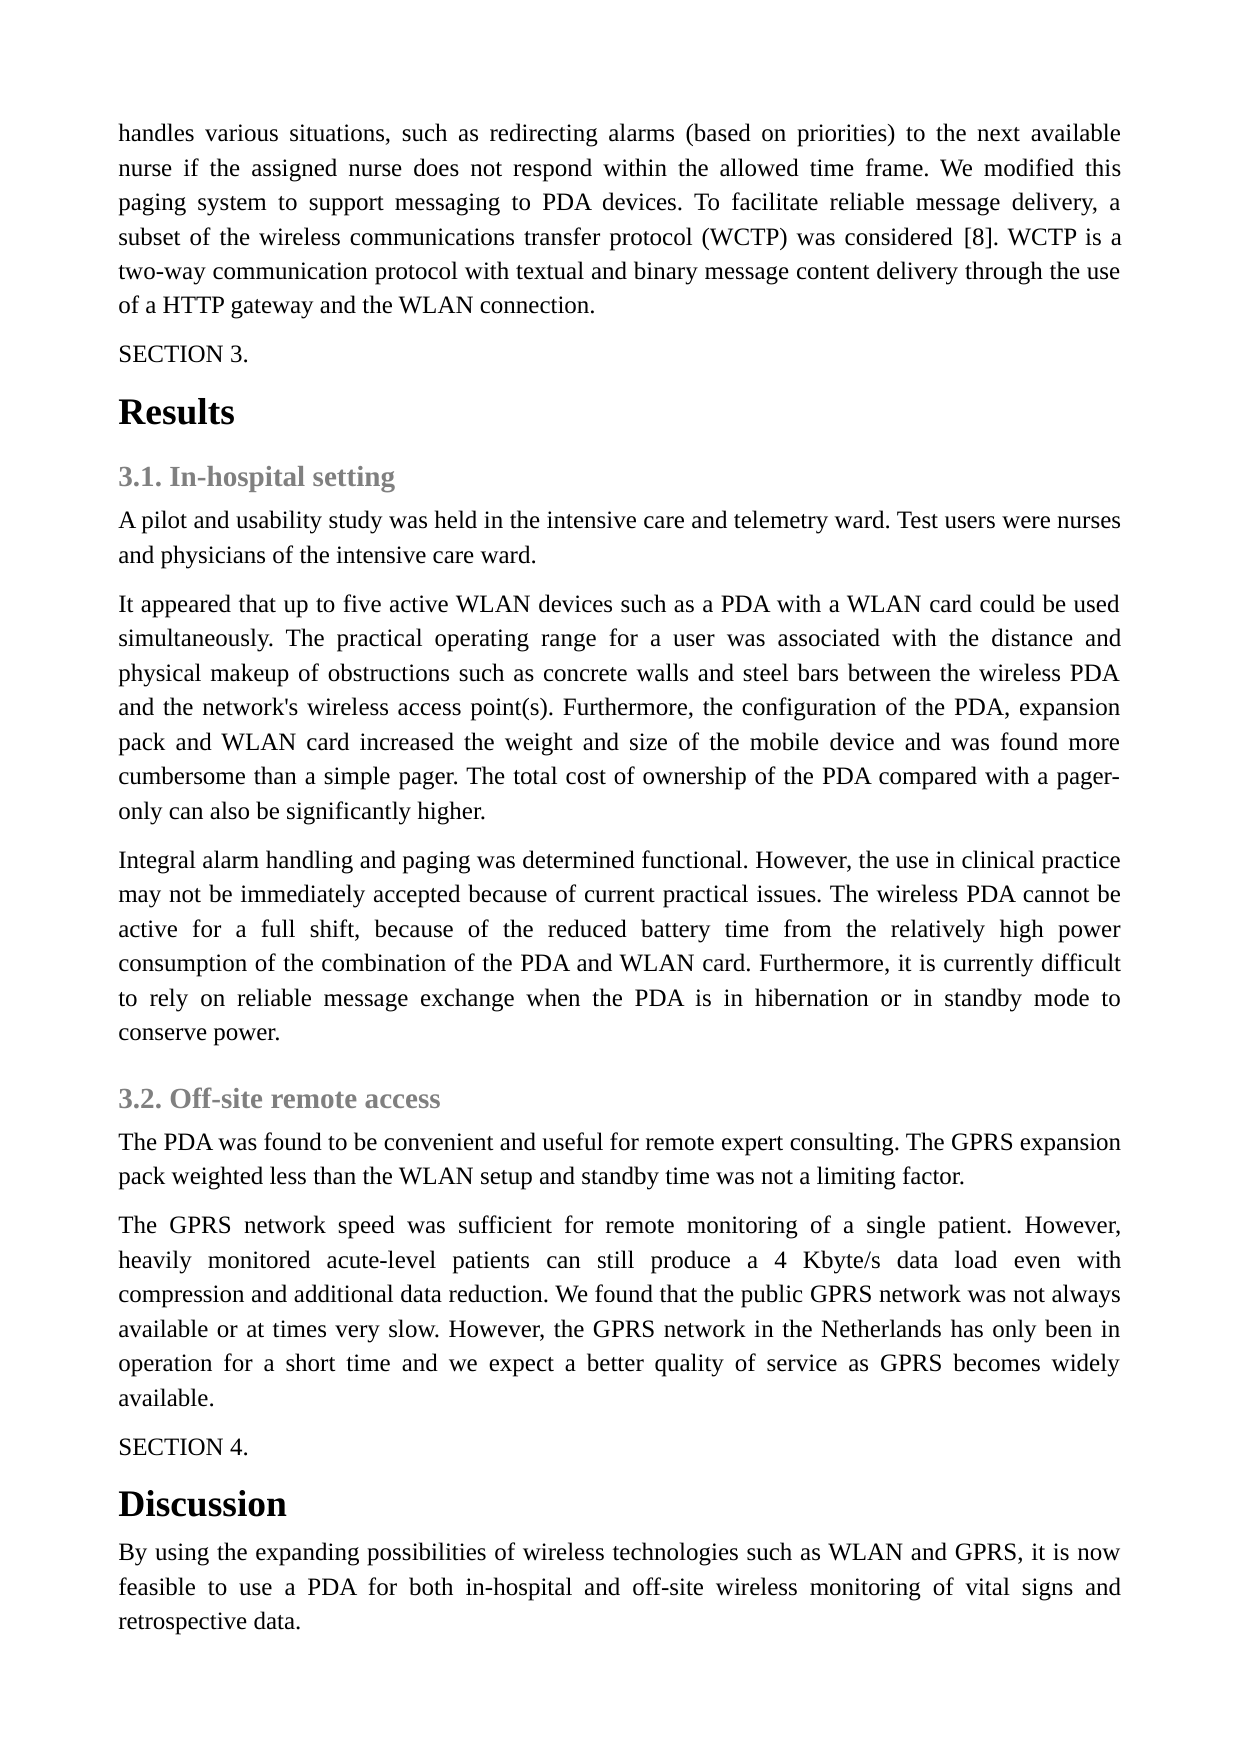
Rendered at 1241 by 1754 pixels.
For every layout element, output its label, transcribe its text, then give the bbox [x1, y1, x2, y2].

text By using the expanding possibilities of wireless technologies such as WLAN and GPRS, it is now feasible to use a PDA for both in-hospital and off-site wireless monitoring of vital signs and retrospective data. [118, 1537, 1122, 1635]
text SECTION 3. [118, 339, 1122, 368]
text The PDA was found to be convenient and useful for remote expert consulting. The GPRS expansion pack weighted less than the WLAN setup and standby time was not a limiting factor. [118, 1127, 1122, 1190]
text SECTION 4. [118, 1432, 1122, 1461]
subtitle Discussion [118, 1482, 1122, 1525]
text A pilot and usability study was held in the intensive care and telemetry ward. Test users were nurses and physicians of the intensive care ward. [118, 505, 1122, 569]
text It appeared that up to five active WLAN devices such as a PDA with a WLAN card could be used simultaneously. The practical operating range for a user was associated with the distance and physical makeup of obstructions such as concrete walls and steel bars between the wireless PDA and the network's wireless access point(s). Furthermore, the configuration of the PDA, expansion pack and WLAN card increased the weight and size of the mobile device and was found more cumbersome than a simple pager. The total cost of ownership of the PDA compared with a pager-only can also be significantly higher. [118, 589, 1122, 824]
text The GPRS network speed was sufficient for remote monitoring of a single patient. However, heavily monitored acute-level patients can still produce a 4 Kbyte/s data load even with compression and additional data reduction. We found that the public GPRS network was not always available or at times very slow. However, the GPRS network in the Netherlands has only been in operation for a short time and we expect a better quality of service as GPRS becomes widely available. [118, 1211, 1122, 1412]
subtitle Results [118, 389, 1122, 432]
text Integral alarm handling and paging was determined functional. However, the use in clinical practice may not be immediately accepted because of current practical issues. The wireless PDA cannot be active for a full shift, because of the reduced battery time from the relatively high power consumption of the combination of the PDA and WLAN card. Furthermore, it is currently difficult to rely on reliable message exchange when the PDA is in hibernation or in standby mode to conserve power. [118, 845, 1122, 1046]
subtitle 3.2. Off-site remote access [118, 1081, 1122, 1114]
subtitle 3.1. In-hospital setting [118, 459, 1122, 493]
text handles various situations, such as redirecting alarms (based on priorities) to the next available nurse if the assigned nurse does not respond within the allowed time frame. We modified this paging system to support messaging to PDA devices. To facilitate reliable message delivery, a subset of the wireless communications transfer protocol (WCTP) was considered [8]. WCTP is a two-way communication protocol with textual and binary message content delivery through the use of a HTTP gateway and the WLAN connection. [118, 118, 1122, 319]
